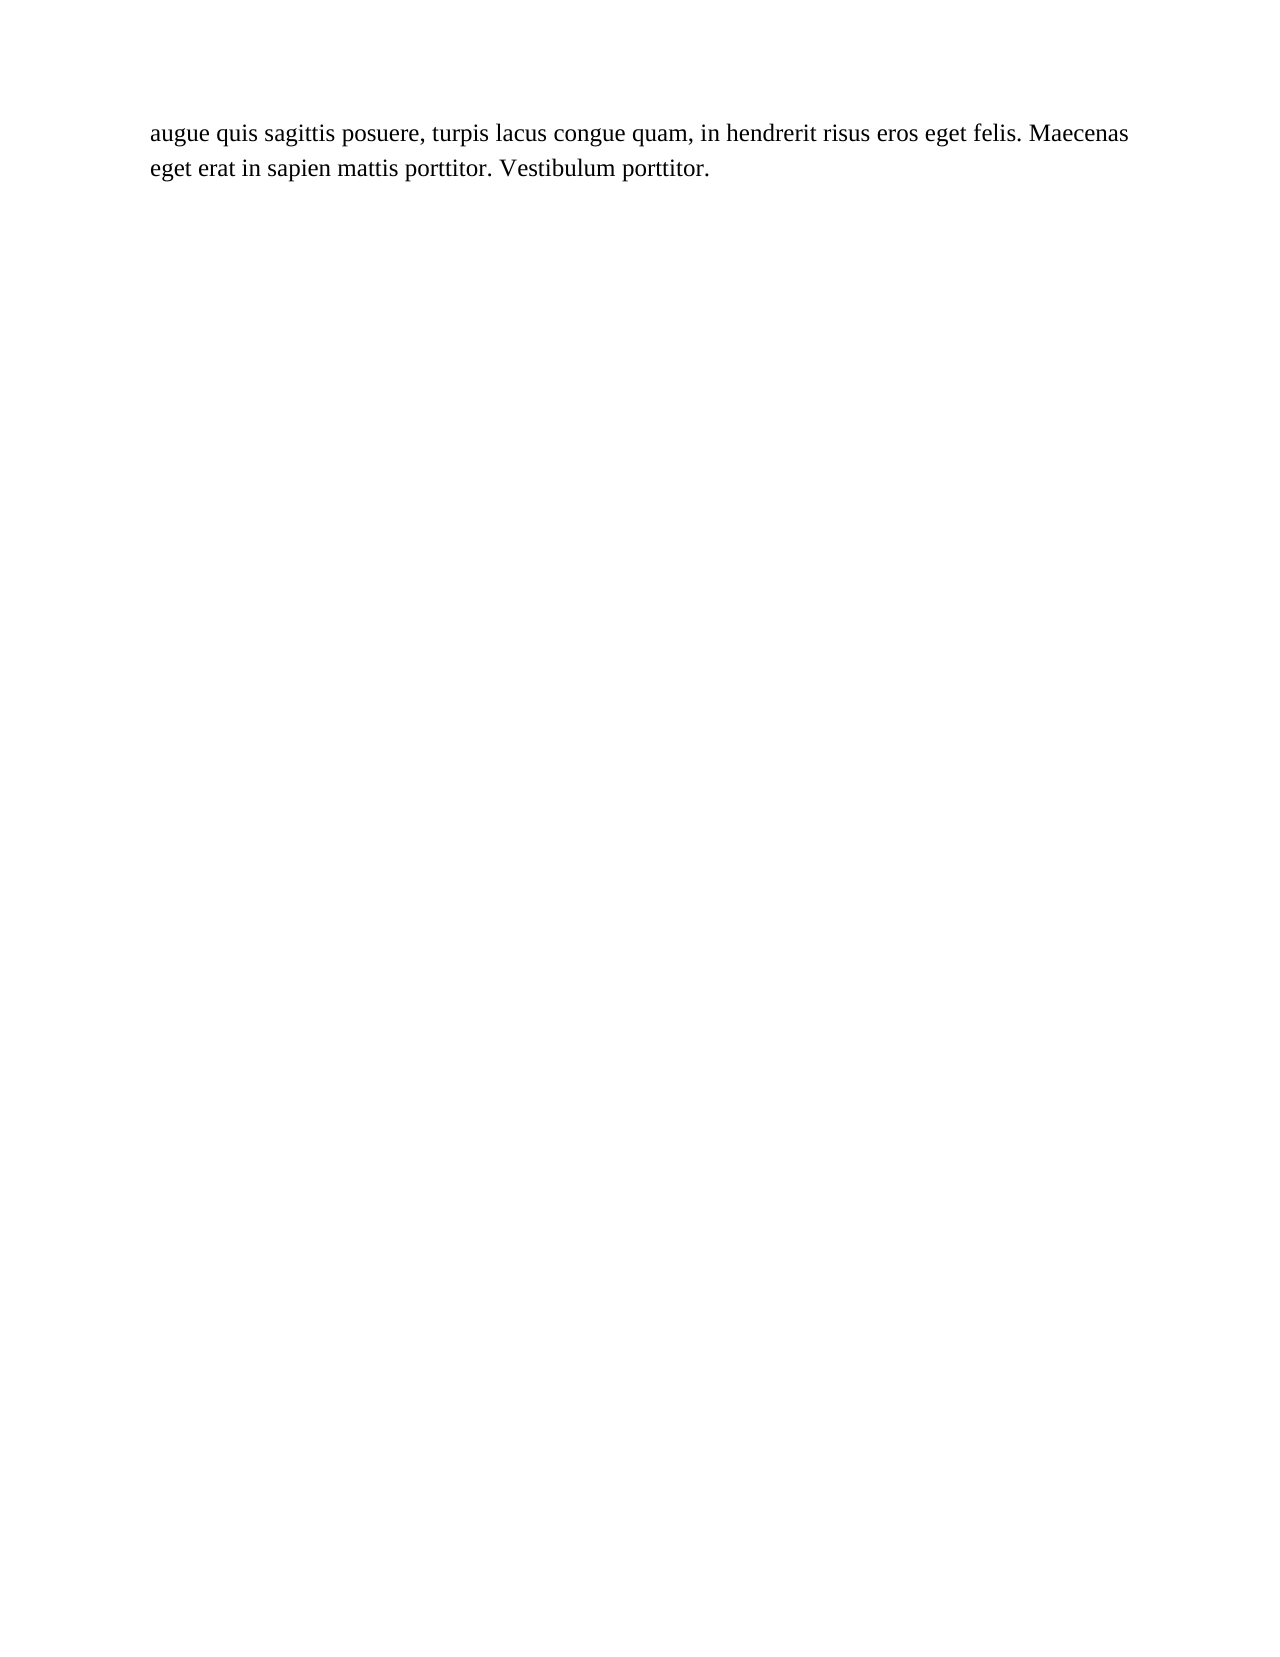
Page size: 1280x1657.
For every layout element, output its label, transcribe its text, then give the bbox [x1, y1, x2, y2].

text augue quis sagittis posuere, turpis lacus congue quam, in hendrerit risus eros eget felis. Maecenas eget erat in sapien mattis porttitor. Vestibulum porttitor. [150, 118, 1130, 181]
